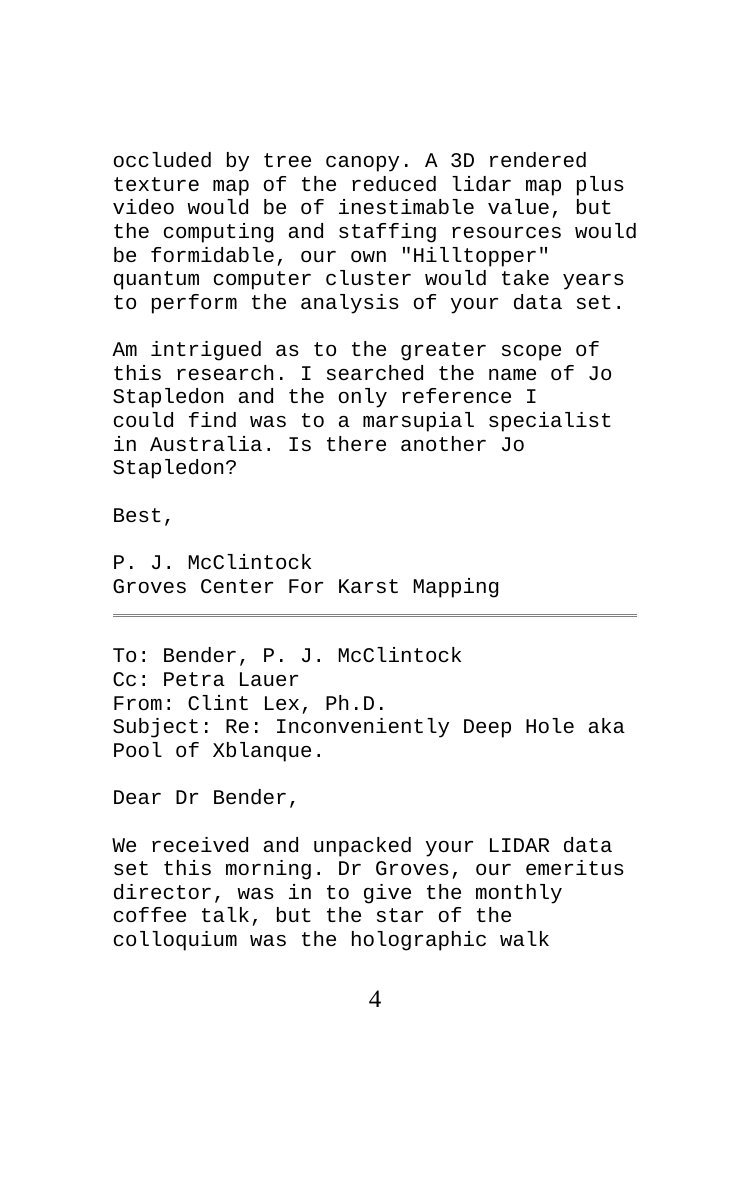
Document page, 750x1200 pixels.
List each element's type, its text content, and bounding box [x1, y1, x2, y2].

text could find was to a marsupial specialist in Australia. Is there another Jo Stapledon? [112, 410, 637, 481]
text occluded by tree canopy. A 3D rendered texture map of the reduced lidar map plus video would be of inestimable value, but the computing and staffing resources would be formidable, our own "Hilltopper" quantum computer cluster would take years to perform the analysis of your data set. [112, 150, 637, 316]
text Cc: Petra Lauer [112, 669, 637, 693]
text Best, [112, 505, 637, 528]
text From: Clint Lex, Ph.D. [112, 693, 637, 716]
text To: Bender, P. J. McClintock [112, 645, 637, 669]
text Dear Dr Bender, [112, 787, 637, 811]
text We received and unpacked your LIDAR data set this morning. Dr Groves, our emeritus director, was in to give the monthly coffee talk, but the star of the colloquium was the holographic walk [112, 834, 637, 953]
text Groves Center For Karst Mapping [112, 576, 637, 599]
text P. J. McClintock [112, 552, 637, 576]
text Subject: Re: Inconveniently Deep Hole aka Pool of Xblanque. [112, 716, 637, 764]
text Am intrigued as to the greater scope of this research. I searched the name of Jo Stapledon and the only reference I [112, 339, 637, 410]
